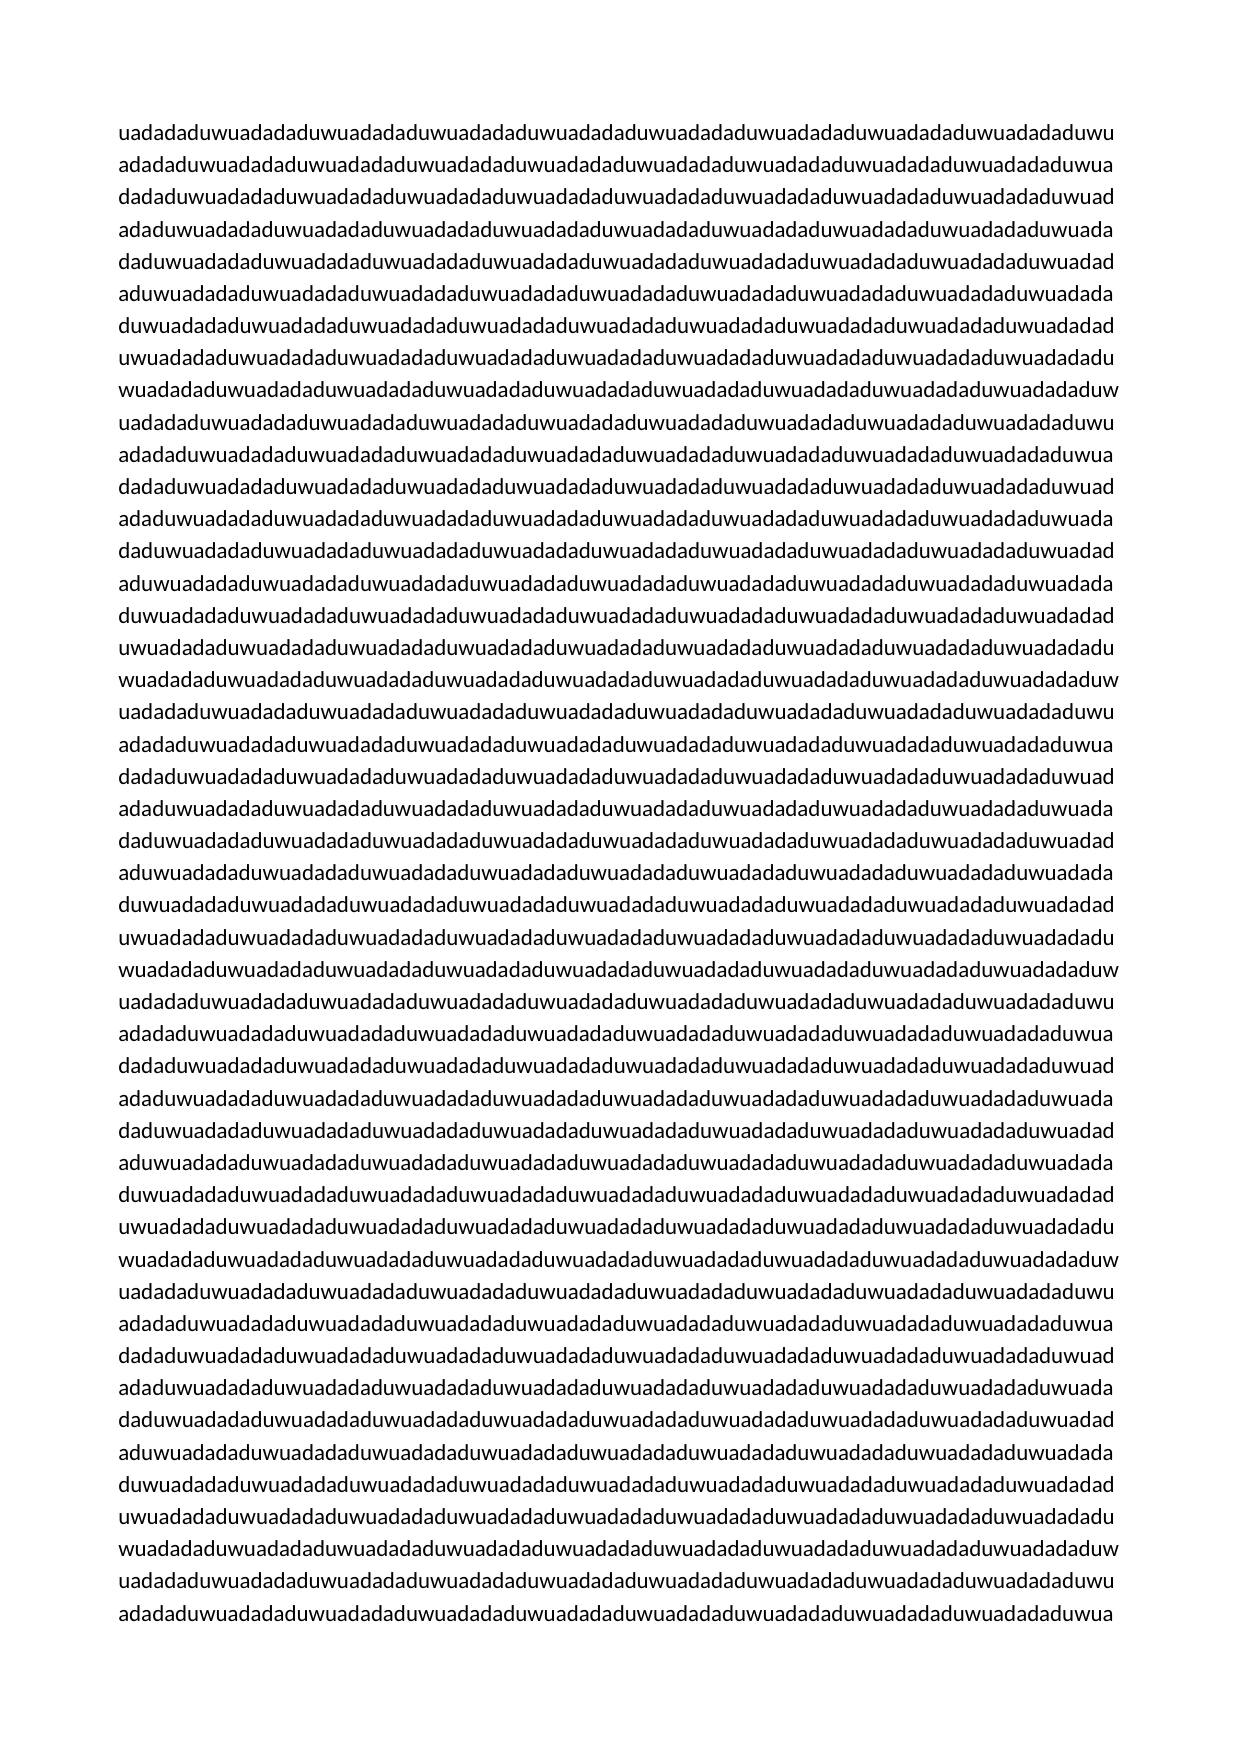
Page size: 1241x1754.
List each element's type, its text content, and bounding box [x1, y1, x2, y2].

text uadadaduwuadadaduwuadadaduwuadadaduwuadadaduwuadadaduwuadadaduwuadadaduwuadadaduwuadadaduwuadadaduwuadadaduwuadadaduwuadadaduwuadadaduwuadadaduwuadadaduwuadadaduwuadadaduwuadadaduwuadadaduwuadadaduwuadadaduwuadadaduwuadadaduwuadadaduwuadadaduwuadadaduwuadadaduwuadadaduwuadadaduwuadadaduwuadadaduwuadadaduwuadadaduwuadadaduwuadadaduwuadadaduwuadadaduwuadadaduwuadadaduwuadadaduwuadadaduwuadadaduwuadadaduwuadadaduwuadadaduwuadadaduwuadadaduwuadadaduwuadadaduwuadadaduwuadadaduwuadadaduwuadadaduwuadadaduwuadadaduwuadadaduwuadadaduwuadadaduwuadadaduwuadadaduwuadadaduwuadadaduwuadadaduwuadadaduwuadadaduwuadadaduwuadadaduwuadadaduwuadadaduwuadadaduwuadadaduwuadadaduwuadadaduwuadadaduwuadadaduwuadadaduwuadadaduwuadadaduwuadadaduwuadadaduwuadadaduwuadadaduwuadadaduwuadadaduwuadadaduwuadadaduwuadadaduwuadadaduwuadadaduwuadadaduwuadadaduwuadadaduwuadadaduwuadadaduwuadadaduwuadadaduwuadadaduwuadadaduwuadadaduwuadadaduwuadadaduwuadadaduwuadadaduwuadadaduwuadadaduwuadadaduwuadadaduwuadadaduwuadadaduwuadadaduwuadadaduwuadadaduwuadadaduwuadadaduwuadadaduwuadadaduwuadadaduwuadadaduwuadadaduwuadadaduwuadadaduwuadadaduwuadadaduwuadadaduwuadadaduwuadadaduwuadadaduwuadadaduwuadadaduwuadadaduwuadadaduwuadadaduwuadadaduwuadadaduwuadadaduwuadadaduwuadadaduwuadadaduwuadadaduwuadadaduwuadadaduwuadadaduwuadadaduwuadadaduwuadadaduwuadadaduwuadadaduwuadadaduwuadadaduwuadadaduwuadadaduwuadadaduwuadadaduwuadadaduwuadadaduwuadadaduwuadadaduwuadadaduwuadadaduwuadadaduwuadadaduwuadadaduwuadadaduwuadadaduwuadadaduwuadadaduwuadadaduwuadadaduwuadadaduwuadadaduwuadadaduwuadadaduwuadadaduwuadadaduwuadadaduwuadadaduwuadadaduwuadadaduwuadadaduwuadadaduwuadadaduwuadadaduwuadadaduwuadadaduwuadadaduwuadadaduwuadadaduwuadadaduwuadadaduwuadadaduwuadadaduwuadadaduwuadadaduwuadadaduwuadadaduwuadadaduwuadadaduwuadadaduwuadadaduwuadadaduwuadadaduwuadadaduwuadadaduwuadadaduwuadadaduwuadadaduwuadadaduwuadadaduwuadadaduwuadadaduwuadadaduwuadadaduwuadadaduwuadadaduwuadadaduwuadadaduwuadadaduwuadadaduwuadadaduwuadadaduwuadadaduwuadadaduwuadadaduwuadadaduwuadadaduwuadadaduwuadadaduwuadadaduwuadadaduwuadadaduwuadadaduwuadadaduwuadadaduwuadadaduwuadadaduwuadadaduwuadadaduwuadadaduwuadadaduwuadadaduwuadadaduwuadadaduwuadadaduwuadadaduwuadadaduwuadadaduwuadadaduwuadadaduwuadadaduwuadadaduwuadadaduwuadadaduwuadadaduwuadadaduwuadadaduwuadadaduwuadadaduwuadadaduwuadadaduwuadadaduwuadadaduwuadadaduwuadadaduwuadadaduwuadadaduwuadadaduwuadadaduwuadadaduwuadadaduwuadadaduwuadadaduwuadadaduwuadadaduwuadadaduwuadadaduwuadadaduwuadadaduwuadadaduwuadadaduwuadadaduwuadadaduwuadadaduwuadadaduwuadadaduwuadadaduwuadadaduwuadadaduwuadadaduwuadadaduwuadadaduwuadadaduwuadadaduwuadadaduwuadadaduwuadadaduwuadadaduwuadadaduwuadadaduwuadadaduwuadadaduwuadadaduwuadadaduwuadadaduwuadadaduwuadadaduwuadadaduwuadadaduwuadadaduwuadadaduwuadadaduwuadadaduwuadadaduwuadadaduwuadadaduwuadadaduwuadadaduwuadadaduwuadadaduwuadadaduwuadadaduwuadadaduwuadadaduwuadadaduwuadadaduwuadadaduwuadadaduwuadadaduwuadadaduwuadadaduwuadadaduwuadadaduwuadadaduwuadadaduwuadadaduwuadadaduwuadadaduwuadadaduwuadadaduwuadadaduwuadadaduwuadadaduwuadadaduwuadadaduwuadadaduwuadadaduwuadadaduwuadadaduwuadadaduwuadadaduwuadadaduwuadadaduwuadadaduwuadadaduwuadadaduwuadadaduwuadadaduwuadadaduwuadadaduwuadadaduwuadadaduwuadadaduwuadadaduwuadadaduwuadadaduwuadadaduwuadadaduwuadadaduwuadadaduwuadadaduwuadadaduwuadadaduwuadadaduwuadadaduwuadadaduwuadadaduwuadadaduwuadadaduwuadadaduwuadadaduwuadadaduwuadadaduwuadadaduwuadadaduwuadadaduwuadadaduwuadadaduwuadadaduwuadadaduwuadadaduwuadadaduwuadadaduwuadadaduwuadadaduwuadadaduwuadadaduwuadadaduwuadadaduwuadadaduwuadadaduwuadadaduwuadadaduwuadadaduwuadadaduwuadadaduwuadadaduwuadadaduwuadadaduwuadadaduwuadadaduwuadadaduwuadadaduwuadadaduwuadadaduwuadadaduwuadadaduwuadadaduwuadadaduwuadadaduwuadadaduwuadadaduwuadadaduwuadadaduwuadadaduwuadadaduwuadadaduwuadadaduwua [118, 118, 1122, 1627]
